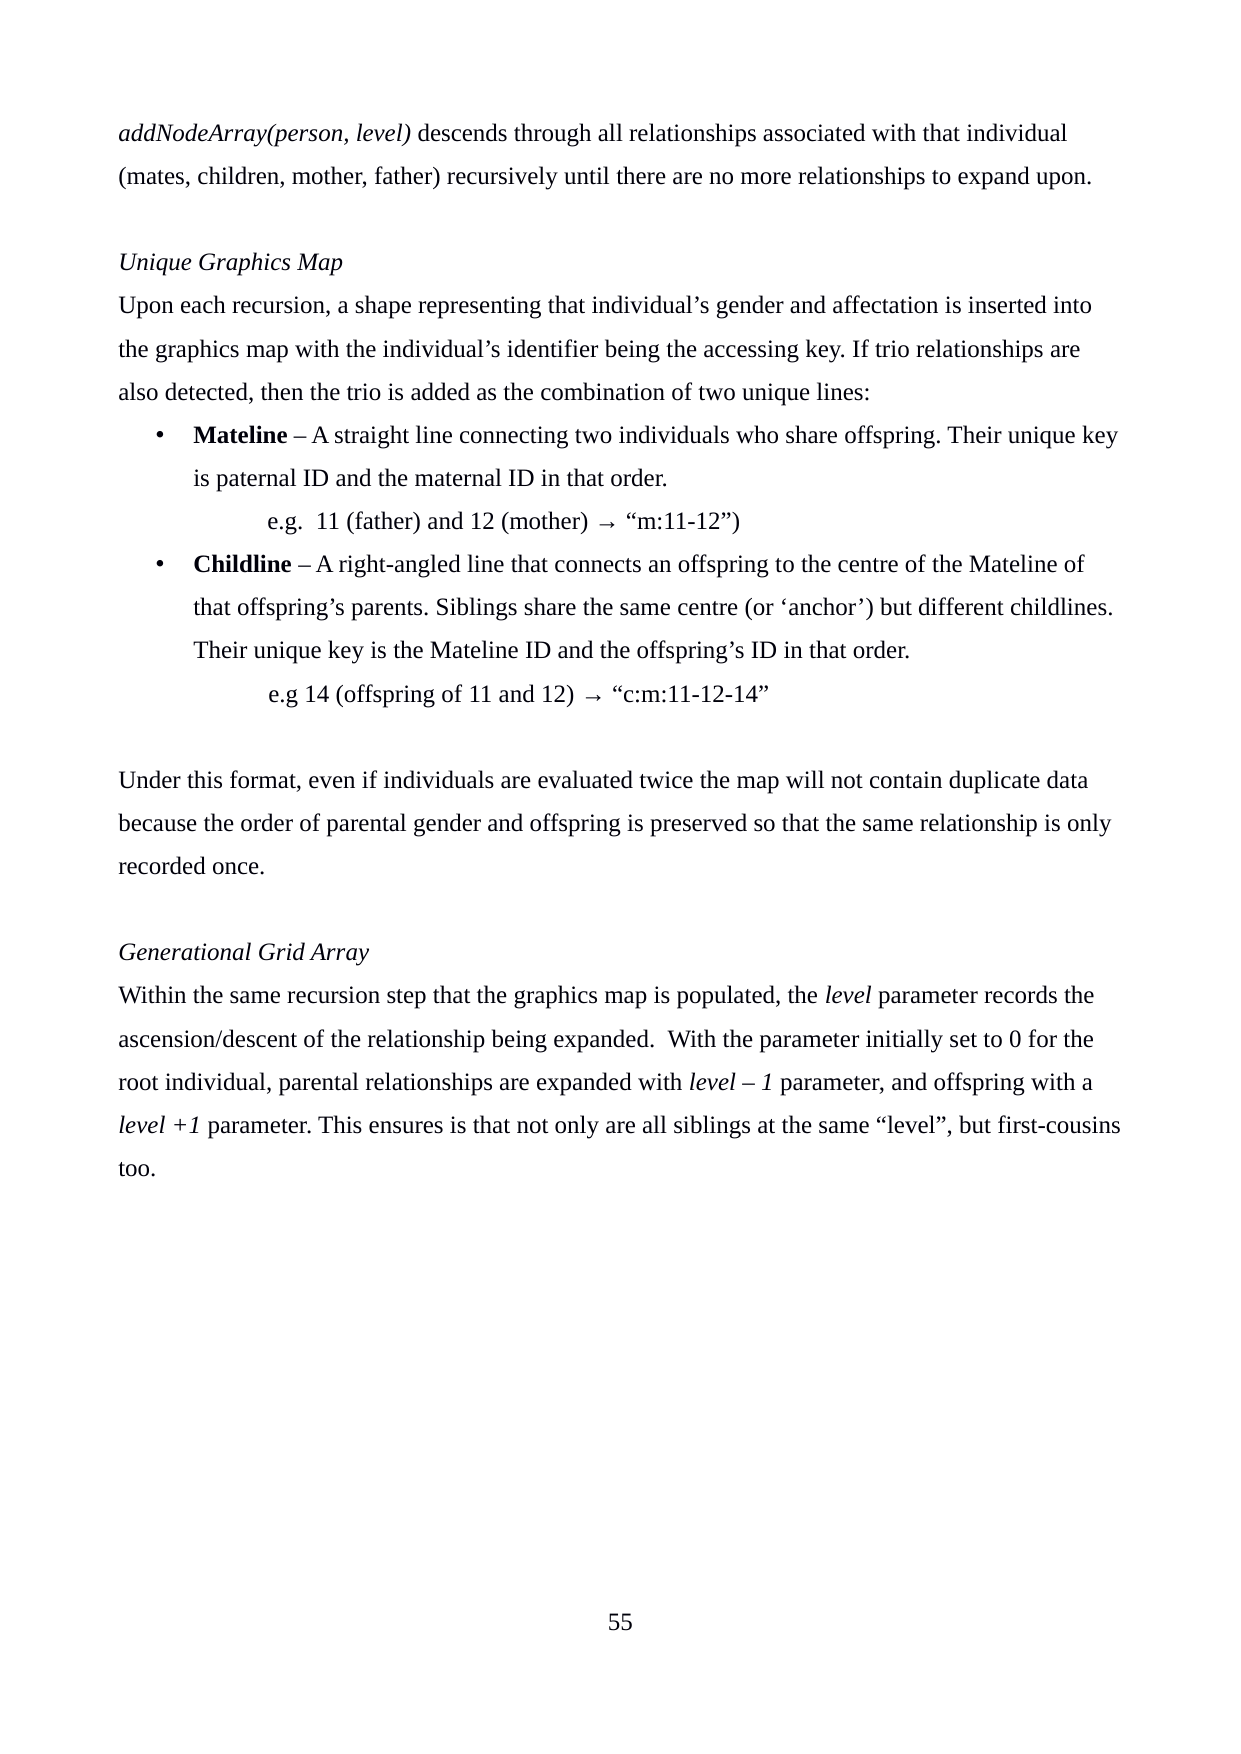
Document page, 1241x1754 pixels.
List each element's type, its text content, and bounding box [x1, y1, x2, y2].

list e.g. 11 (father) and 12 (mother) → “m:11-12”) [156, 506, 1122, 535]
text Generational Grid Array [118, 937, 1122, 966]
text Within the same recursion step that the graphics map is populated, the level parameter records the ascension/descent of the relationship being expanded. With the parameter initially set to 0 for the root individual, parental relationships are expanded with level – 1 parameter, and offspring with a level +1 parameter. This ensures is that not only are all siblings at the same “level”, but first-cousins too. [118, 981, 1122, 1182]
list Mateline – A straight line connecting two individuals who share offspring. Their unique key is paternal ID and the maternal ID in that order. [156, 420, 1122, 492]
text Under this format, even if individuals are evaluated twice the map will not contain duplicate data because the order of parental gender and offspring is preserved so that the same relationship is only recorded once. [118, 765, 1122, 880]
list e.g 14 (offspring of 11 and 12) → “c:m:11-12-14” [231, 679, 1122, 707]
text Upon each recursion, a shape representing that individual’s gender and affectation is inserted into the graphics map with the individual’s identifier being the accessing key. If trio relationships are also detected, then the trio is added as the combination of two unique lines: [118, 291, 1122, 406]
text addNodeArray(person, level) descends through all relationships associated with that individual (mates, children, mother, father) recursively until there are no more relationships to expand upon. [118, 118, 1122, 190]
list Childline – A right-angled line that connects an offspring to the centre of the Mateline of that offspring’s parents. Siblings share the same centre (or ‘anchor’) but different childlines. Their unique key is the Mateline ID and the offspring’s ID in that order. [156, 549, 1122, 664]
subtitle Unique Graphics Map [118, 247, 1122, 276]
